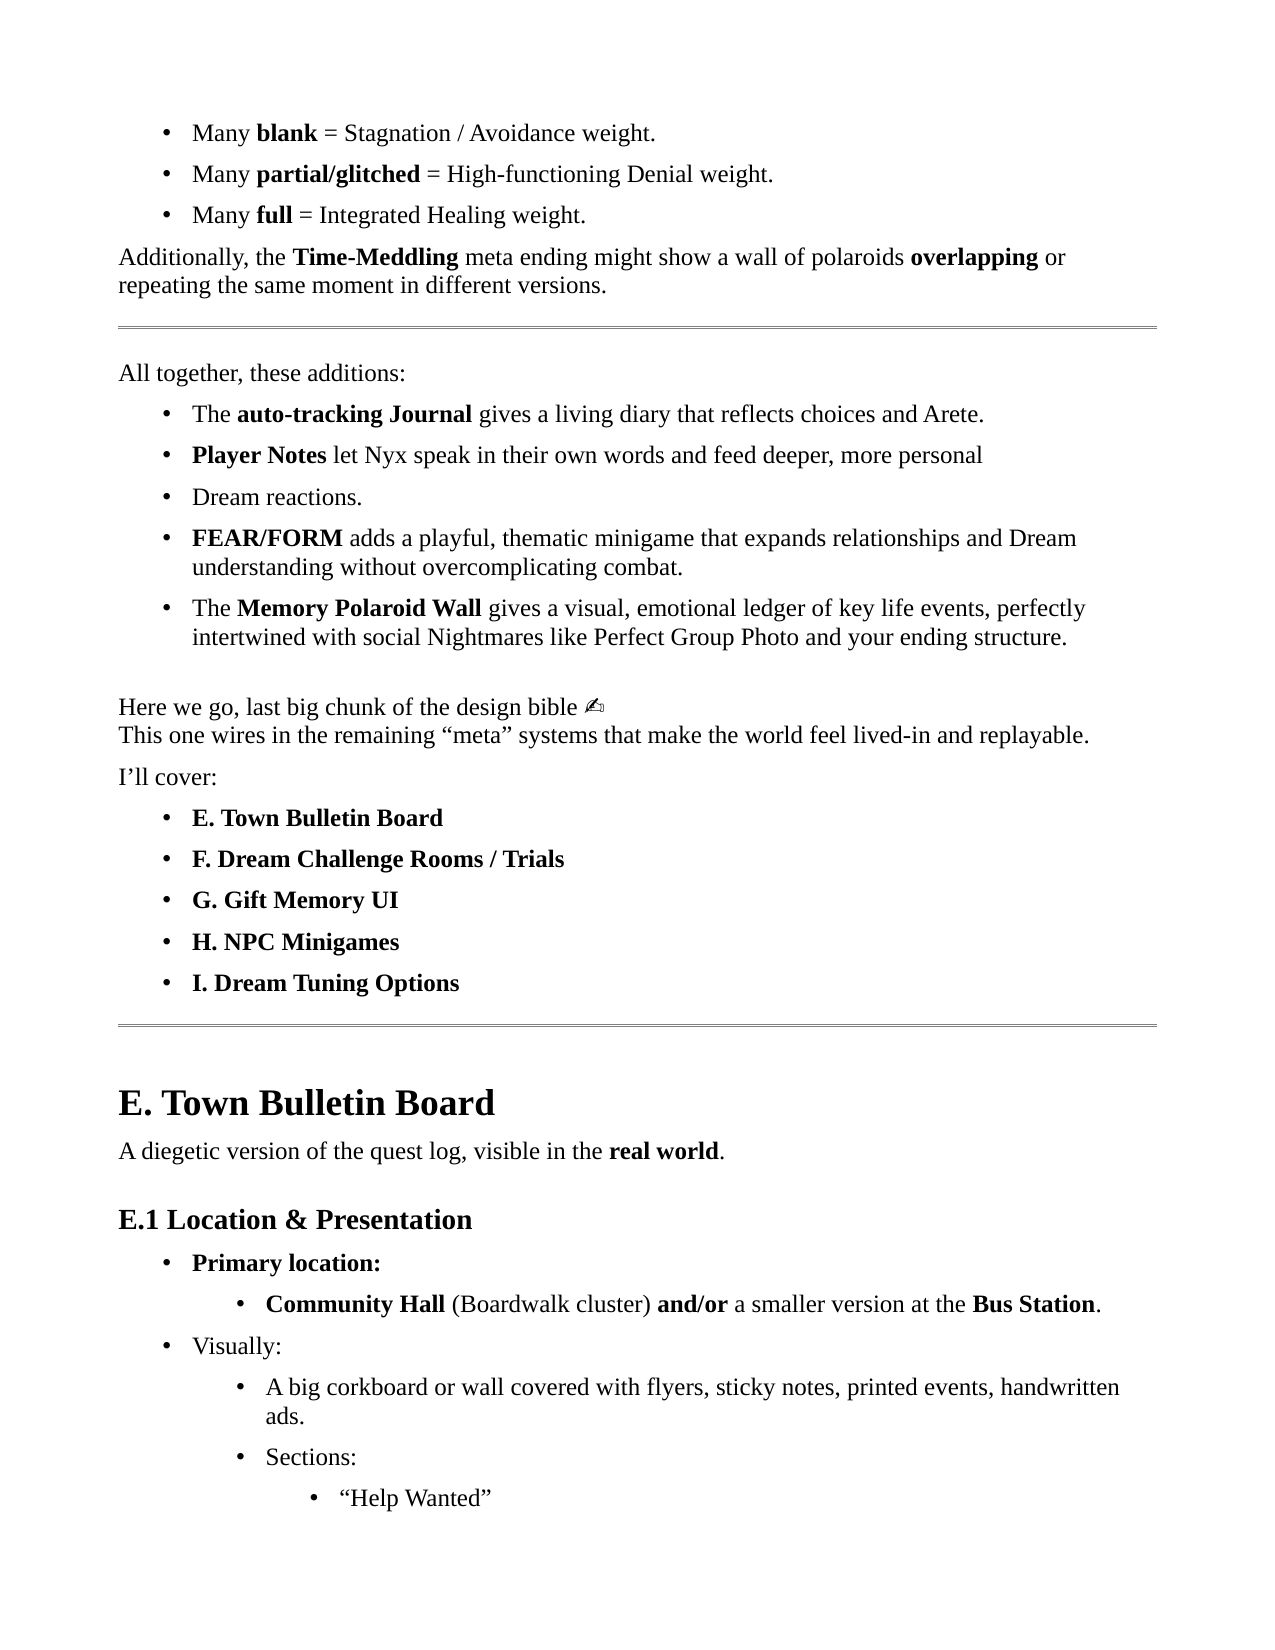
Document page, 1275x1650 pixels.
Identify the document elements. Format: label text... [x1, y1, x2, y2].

list I. Dream Tuning Options [162, 968, 1157, 997]
text A diegetic version of the quest log, visible in the real world. [118, 1136, 1157, 1165]
list Player Notes let Nyx speak in their own words and feed deeper, more personal [162, 441, 1157, 469]
list Sections: [236, 1442, 1157, 1471]
text Here we go, last big chunk of the design bible ✍️ This one wires in the remaining “meta” systems that make the world feel lived-in and replayable. [118, 692, 1157, 749]
list The auto-tracking Journal gives a living diary that reflects choices and Arete. [162, 399, 1157, 428]
text Additionally, the Time-Meddling meta ending might show a wall of polaroids overlapping or repeating the same moment in different versions. [118, 242, 1157, 299]
list Primary location: [162, 1248, 1157, 1277]
subtitle E. Town Bulletin Board [118, 1080, 1157, 1123]
list F. Dream Challenge Rooms / Trials [162, 844, 1157, 873]
text All together, these additions: [118, 358, 1157, 387]
list “Help Wanted” [309, 1483, 1157, 1512]
text I’ll cover: [118, 762, 1157, 791]
list G. Gift Memory UI [162, 886, 1157, 914]
subtitle E.1 Location & Presentation [118, 1202, 1157, 1236]
list Visually: [162, 1331, 1157, 1359]
list Dream reactions. [162, 482, 1157, 511]
list Community Hall (Boardwalk cluster) and/or a smaller version at the Bus Station. [236, 1289, 1157, 1318]
list Many partial/glitched = High-functioning Denial weight. [162, 159, 1157, 188]
list E. Town Bulletin Board [162, 803, 1157, 832]
list H. NPC Minigames [162, 927, 1157, 956]
list Many full = Integrated Healing weight. [162, 201, 1157, 229]
list The Memory Polaroid Wall gives a visual, emotional ledger of key life events, perfectly intertwined with social Nightmares like Perfect Group Photo and your ending structure. [162, 593, 1157, 651]
list Many blank = Stagnation / Avoidance weight. [162, 118, 1157, 147]
list A big corkboard or wall covered with flyers, sticky notes, printed events, handwritten ads. [236, 1372, 1157, 1429]
list FEAR/FORM adds a playful, thematic minigame that expands relationships and Dream understanding without overcomplicating combat. [162, 523, 1157, 581]
